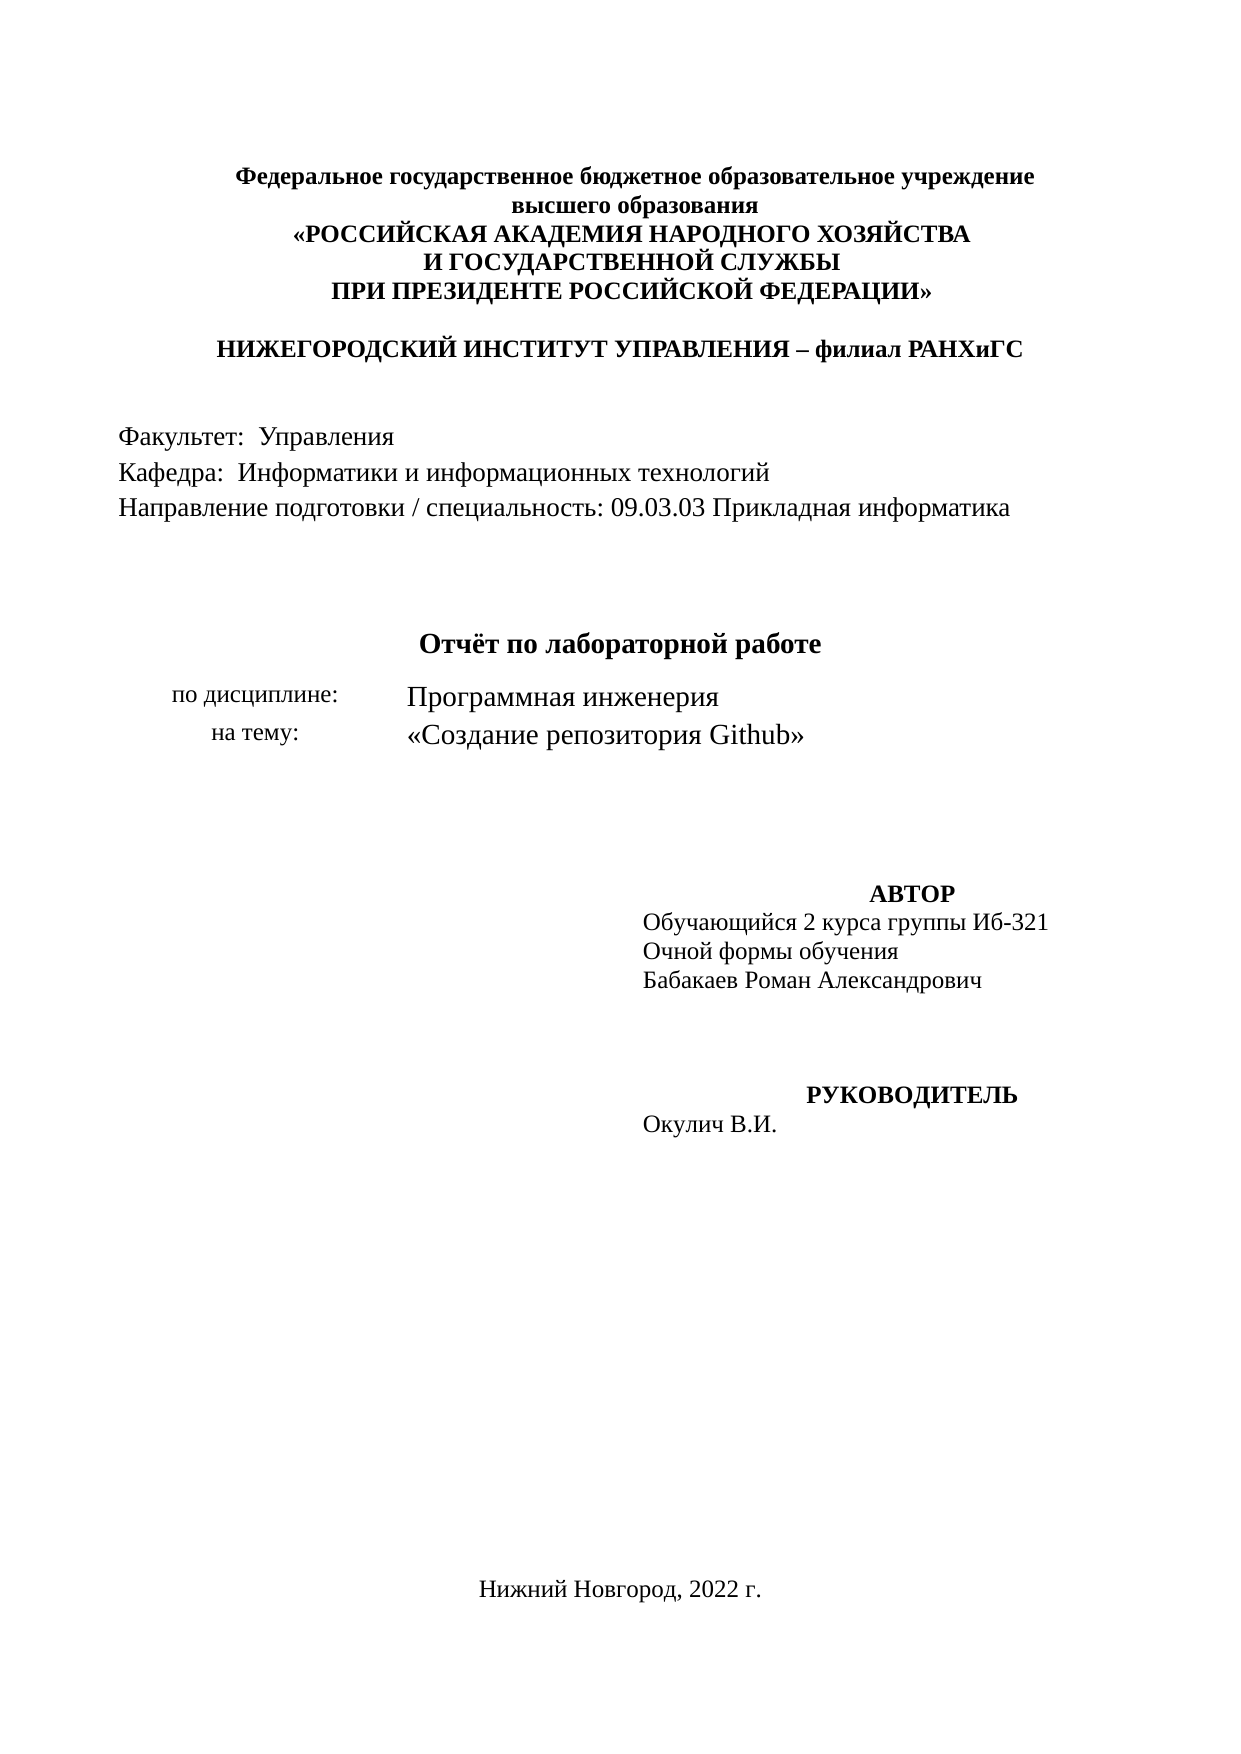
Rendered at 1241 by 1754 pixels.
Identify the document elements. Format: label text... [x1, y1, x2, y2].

table_cell [118, 788, 395, 821]
table_cell [85, 1281, 585, 1310]
text ПРИ ПРЕЗИДЕНТЕ РОССИЙСКОЙ ФЕДЕРАЦИИ» [118, 276, 1152, 305]
table_cell [631, 1051, 1193, 1080]
text НИЖЕГОРОДСКИЙ ИНСТИТУТ УПРАВЛЕНИЯ – филиал РАНХиГС [118, 334, 1122, 362]
table_cell «Создание репозитория Github» [395, 717, 1193, 755]
table_cell [631, 1253, 1193, 1281]
text Нижний Новгород, 2022 г. [118, 1574, 1122, 1603]
table_cell [85, 1051, 585, 1080]
text Отчёт по лабораторной работе [118, 626, 1122, 660]
table_cell [118, 755, 395, 788]
table_cell [585, 1281, 631, 1310]
table_cell [85, 965, 585, 994]
table_cell [585, 908, 631, 936]
table_cell [85, 1023, 585, 1051]
table_cell [585, 1023, 631, 1051]
text Федеральное государственное бюджетное образовательное учреждение [118, 161, 1152, 190]
table_cell [631, 1281, 1193, 1310]
table_cell [631, 1224, 1193, 1252]
table_cell [631, 1166, 1193, 1195]
table_cell Бабакаев Роман Александрович [631, 965, 1193, 994]
table_header [85, 879, 585, 907]
table_cell [585, 965, 631, 994]
table_cell [631, 994, 1193, 1022]
table_cell [395, 788, 1193, 821]
table_cell [585, 1224, 631, 1252]
table_cell Обучающийся 2 курса группы Иб-321 [631, 908, 1193, 936]
table_cell [85, 1166, 585, 1195]
table_cell [631, 1195, 1193, 1224]
table_cell [85, 1253, 585, 1281]
table_header по дисциплине: [118, 679, 395, 717]
text высшего образования [118, 190, 1152, 219]
table_cell [85, 908, 585, 936]
text «РОССИЙСКАЯ АКАДЕМИЯ НАРОДНОГО ХОЗЯЙСТВА И ГОСУДАРСТВЕННОЙ СЛУЖБЫ [118, 219, 1152, 276]
table_cell [585, 1195, 631, 1224]
text Факультет: Управления [118, 420, 1122, 451]
table_cell [85, 1224, 585, 1252]
table_cell [85, 1080, 585, 1109]
table_cell [585, 1138, 631, 1166]
table_cell [85, 1138, 585, 1166]
table_cell [585, 1109, 631, 1137]
text Направление подготовки / специальность: 09.03.03 Прикладная информатика [118, 491, 1122, 523]
table_cell на тему: [118, 717, 395, 755]
table_cell [585, 1253, 631, 1281]
table_cell [85, 1109, 585, 1137]
table_cell [85, 936, 585, 965]
table_cell [85, 1195, 585, 1224]
table_cell [585, 936, 631, 965]
table_cell [85, 994, 585, 1022]
table_cell [585, 1051, 631, 1080]
table_cell Очной формы обучения [631, 936, 1193, 965]
table_cell [585, 1166, 631, 1195]
table_cell [585, 1080, 631, 1109]
table_cell [585, 994, 631, 1022]
table_cell [395, 755, 1193, 788]
table_header АВТОР [631, 879, 1193, 907]
table_cell [631, 1138, 1193, 1166]
table_header Программная инженерия [395, 679, 1193, 717]
table_cell [631, 1023, 1193, 1051]
text Кафедра: Информатики и информационных технологий [118, 456, 1122, 487]
table_header [585, 879, 631, 907]
table_cell Окулич В.И. [631, 1109, 1193, 1137]
table_cell РУКОВОДИТЕЛЬ [631, 1080, 1193, 1109]
